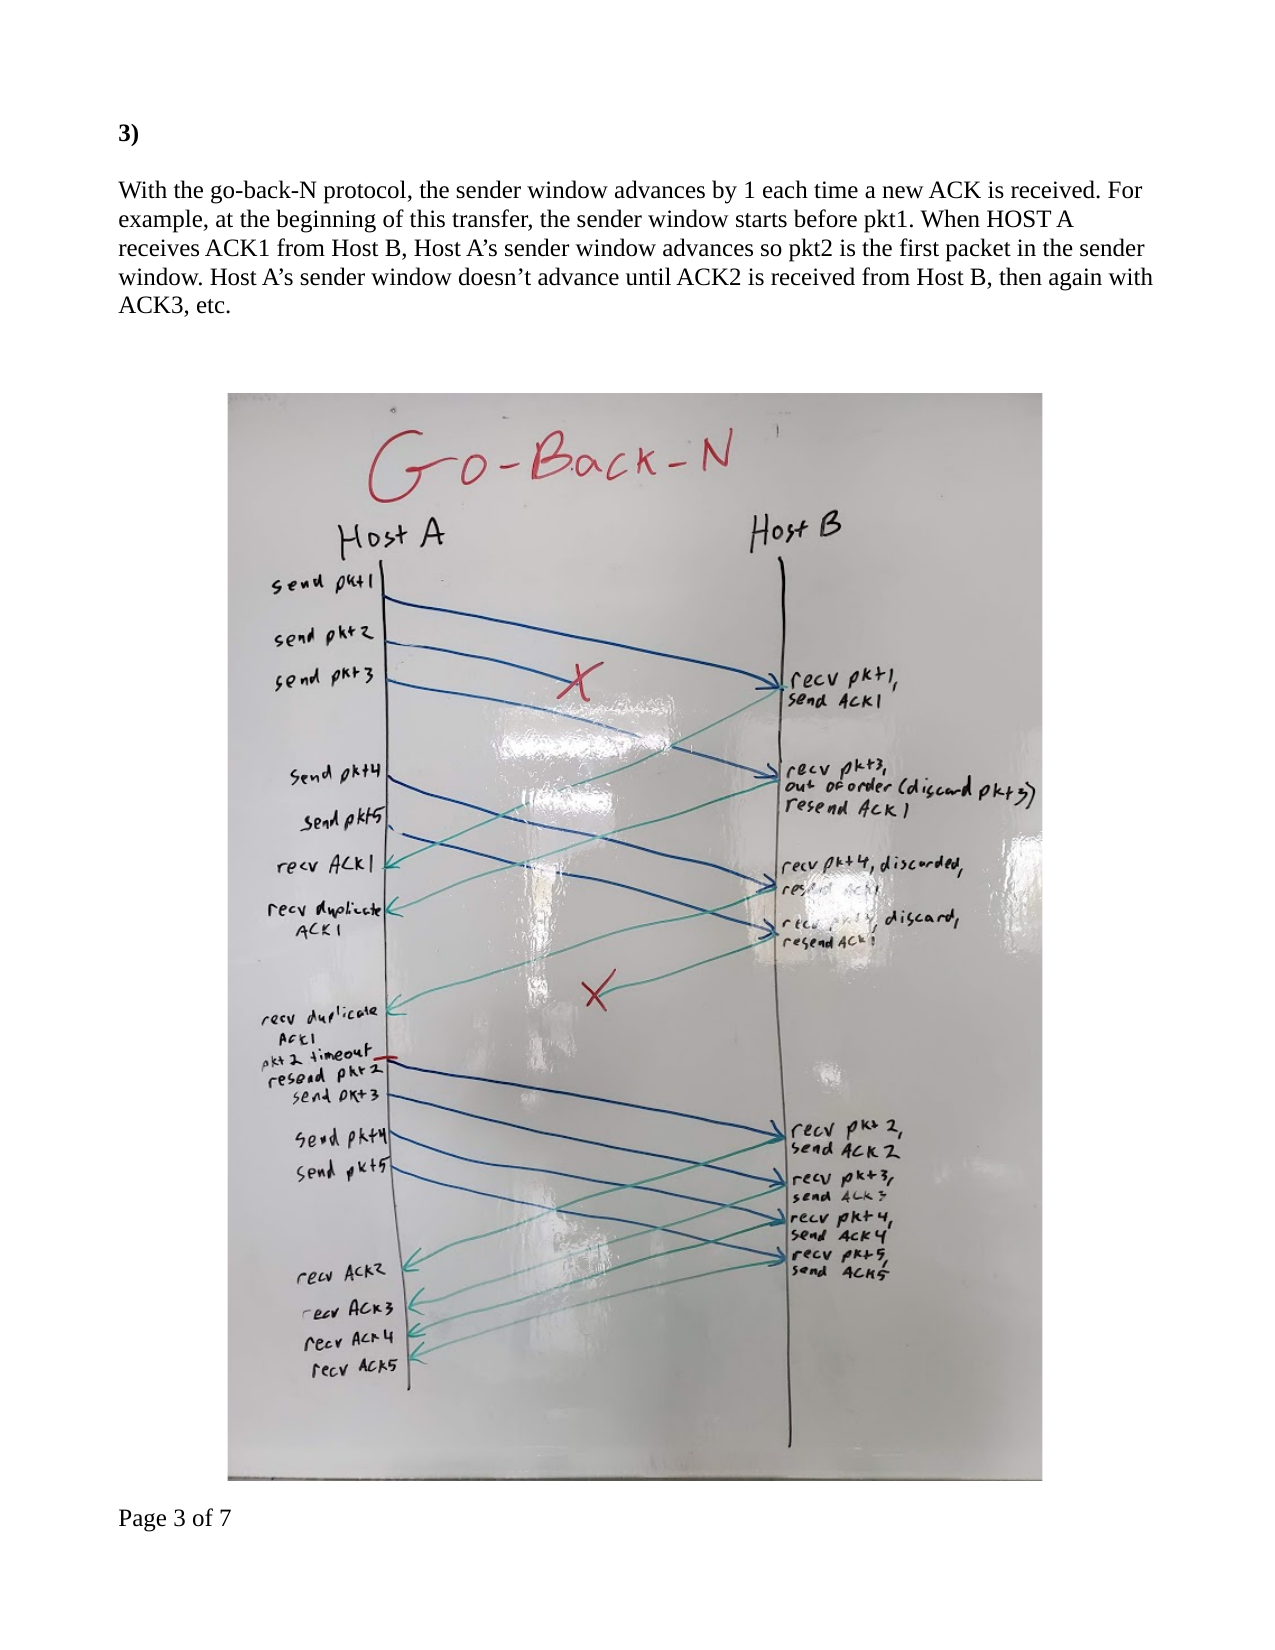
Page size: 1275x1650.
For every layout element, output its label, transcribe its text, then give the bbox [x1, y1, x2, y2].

picture [227, 393, 1043, 1481]
text 3) [118, 118, 1157, 147]
text With the go-back-N protocol, the sender window advances by 1 each time a new ACK is received. For example, at the beginning of this transfer, the sender window starts before pkt1. When HOST A receives ACK1 from Host B, Host A’s sender window advances so pkt2 is the first packet in the sender window. Host A’s sender window doesn’t advance until ACK2 is received from Host B, then again with ACK3, etc. [118, 176, 1157, 319]
